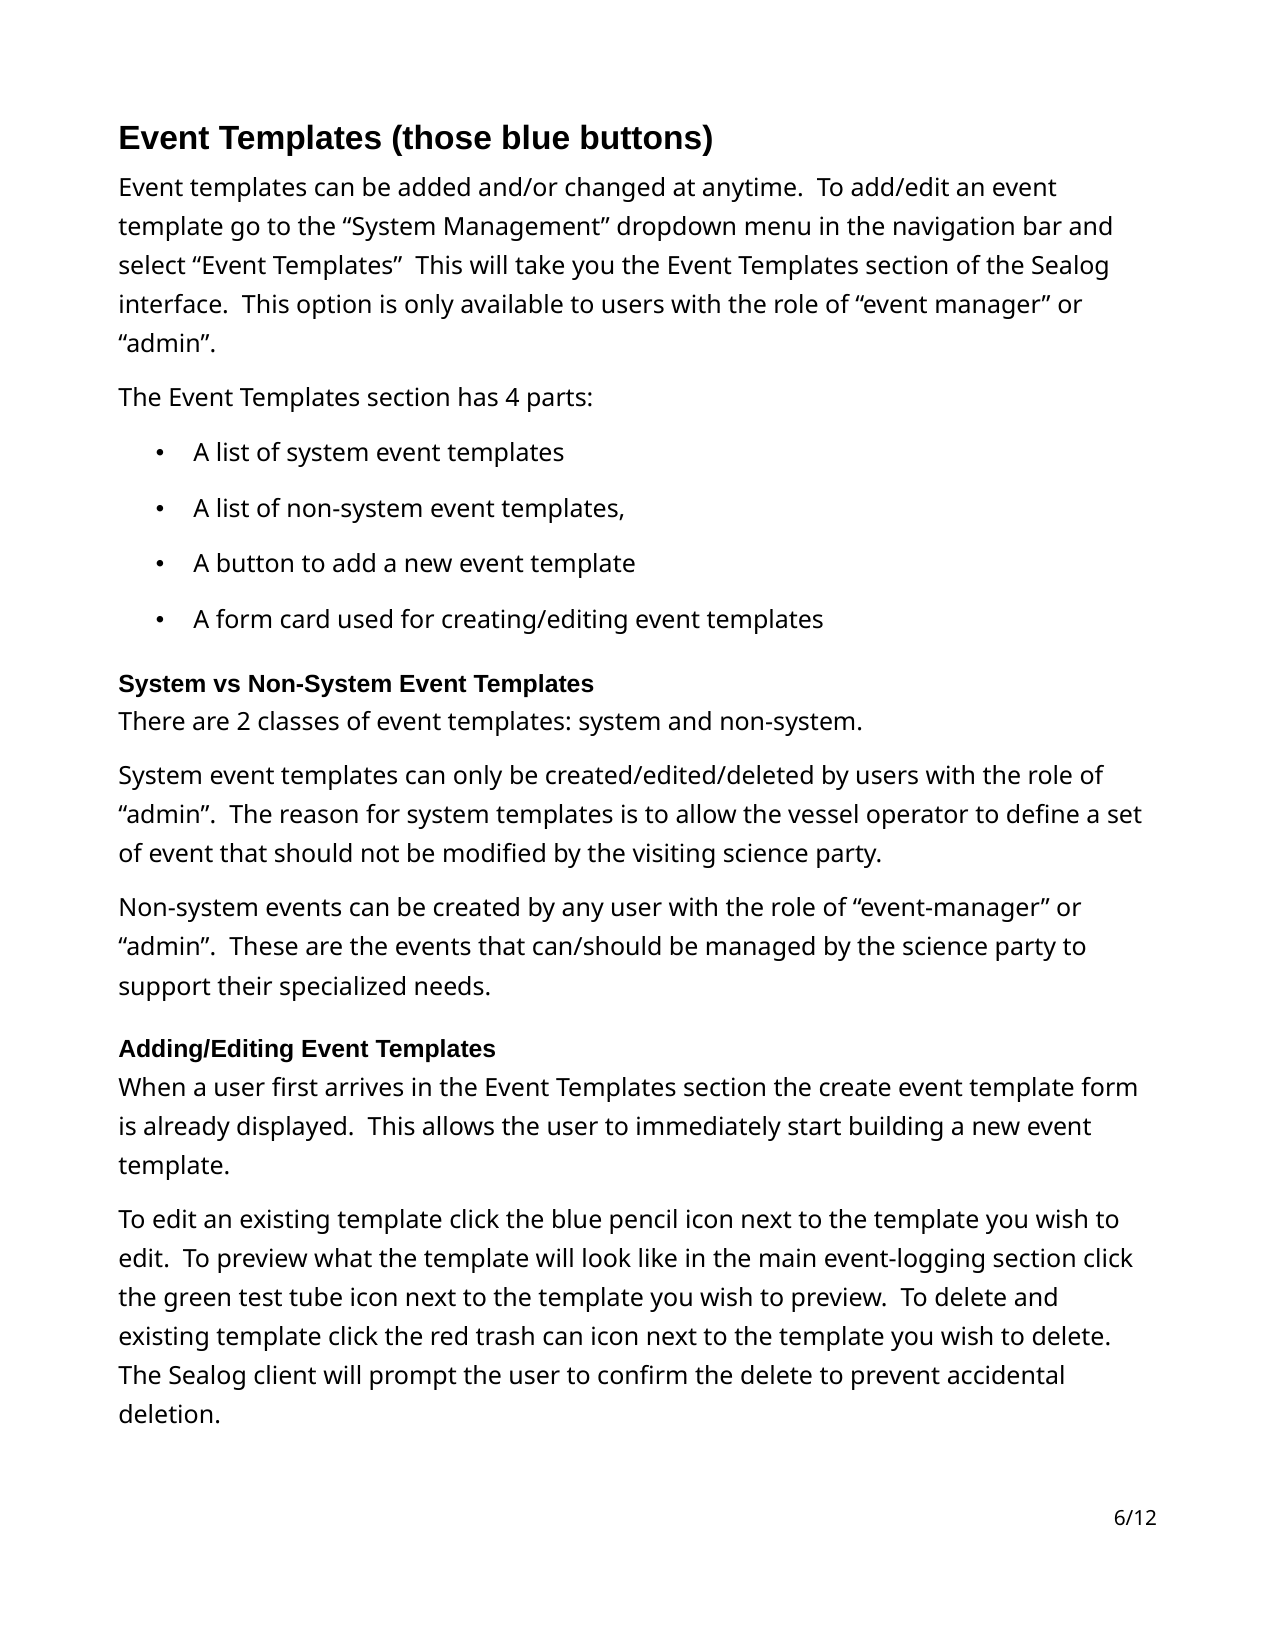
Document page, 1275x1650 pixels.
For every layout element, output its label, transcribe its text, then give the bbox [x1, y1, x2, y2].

text System event templates can only be created/edited/deleted by users with the role of “admin”. The reason for system templates is to allow the vessel operator to define a set of event that should not be modified by the visiting science party. [118, 758, 1157, 870]
subtitle Adding/Editing Event Templates [118, 1034, 1157, 1063]
list A list of non-system event templates, [156, 491, 1157, 524]
text There are 2 classes of event templates: system and non-system. [118, 704, 1157, 738]
subtitle System vs Non-System Event Templates [118, 669, 1157, 698]
text To edit an existing template click the blue pencil icon next to the template you wish to edit. To preview what the template will look like in the main event-logging section click the green test tube icon next to the template you wish to preview. To delete and existing template click the red trash can icon next to the template you wish to delete. The Sealog client will prompt the user to confirm the delete to prevent accidental deletion. [118, 1201, 1157, 1431]
text The Event Templates section has 4 parts: [118, 380, 1157, 414]
subtitle Event Templates (those blue buttons) [118, 118, 1157, 157]
text When a user first arrives in the Event Templates section the create event template form is already displayed. This allows the user to immediately start building a new event template. [118, 1069, 1157, 1182]
text Event templates can be added and/or changed at anytime. To add/edit an event template go to the “System Management” dropdown menu in the navigation bar and select “Event Templates” This will take you the Event Templates section of the Sealog interface. This option is only available to users with the role of “event manager” or “admin”. [118, 169, 1157, 360]
list A button to add a new event template [156, 546, 1157, 580]
text Non-system events can be created by any user with the role of “event-manager” or “admin”. These are the events that can/should be managed by the science party to support their specialized needs. [118, 890, 1157, 1002]
list A list of system event templates [156, 435, 1157, 469]
list A form card used for creating/editing event templates [156, 601, 1157, 635]
